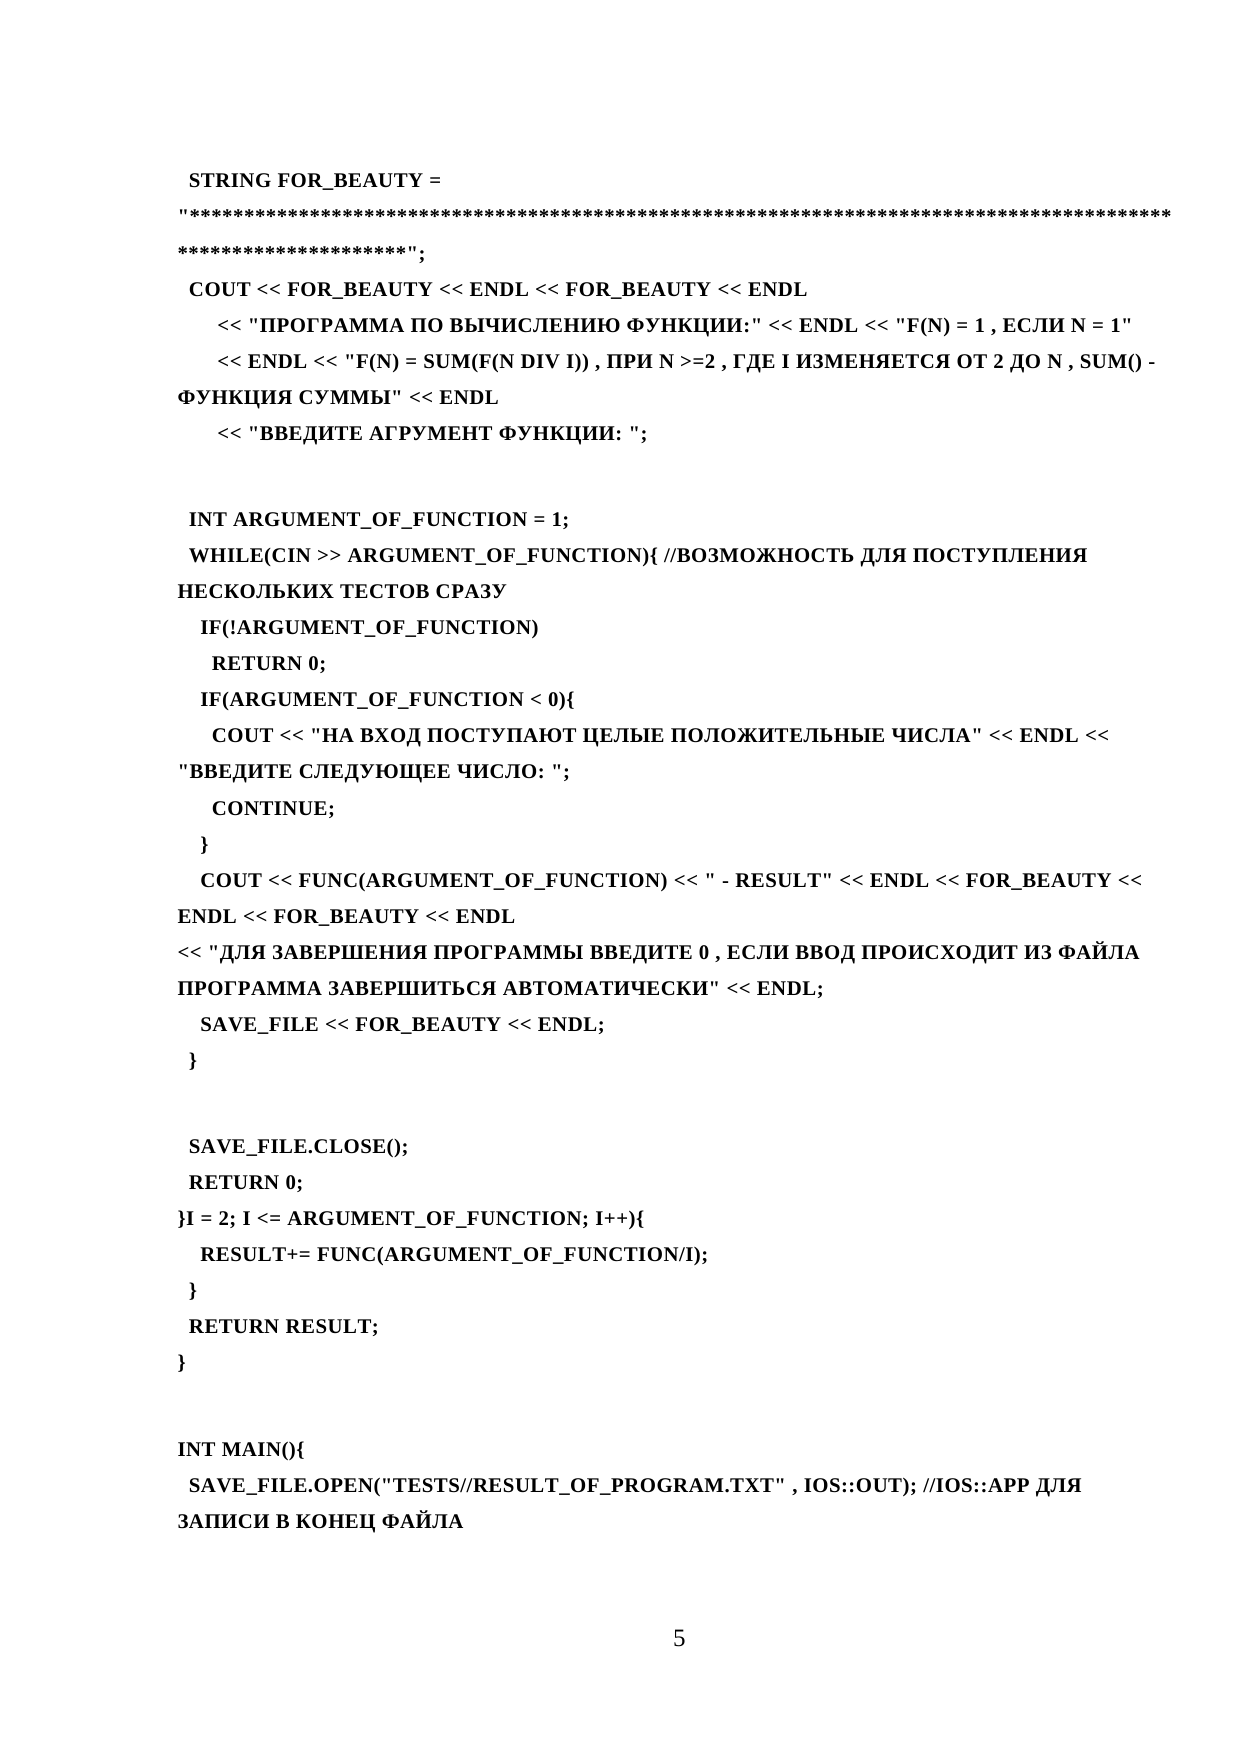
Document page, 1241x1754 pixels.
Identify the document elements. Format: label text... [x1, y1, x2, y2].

text return 0; [177, 1170, 1181, 1194]
text return result; [177, 1314, 1181, 1338]
text << "для завершения программы введите 0 , если ввод происходит из файла программа завершиться автоматически" << endl; [177, 939, 1181, 1000]
text save_file << for_beauty << endl; [177, 1012, 1181, 1036]
text continue; [177, 795, 1181, 819]
text } [177, 1048, 1181, 1072]
text << "программа по вычислению функции:" << endl << "f(n) = 1 , если n = 1" [177, 313, 1181, 337]
text cout << "на вход поступают целые ПОЛОЖИТЕЛЬНЫЕ числа" << endl << "введите следующее число: "; [177, 723, 1181, 783]
text } [177, 1278, 1181, 1302]
text }i = 2; i <= argument_of_function; i++){ [177, 1206, 1181, 1230]
text int main(){ [177, 1437, 1181, 1461]
text if(argument_of_function < 0){ [177, 687, 1181, 711]
text while(cin >> argument_of_function){ //возможность для поступления нескольких тестов сразу [177, 543, 1181, 603]
text } [177, 831, 1181, 856]
text string for_beauty = "***************************************************************************************************************"; [177, 168, 1181, 264]
text save_file.close(); [177, 1134, 1181, 1158]
text return 0; [177, 651, 1181, 675]
text int argument_of_function = 1; [177, 507, 1181, 531]
text cout << func(argument_of_function) << " - result" << endl << for_beauty << endl << for_beauty << endl [177, 867, 1181, 928]
text result+= func(argument_of_function/i); [177, 1242, 1181, 1266]
text save_file.open("Tests//result_of_program.txt" , ios::out); //ios::app для записи в конец файла [177, 1473, 1181, 1533]
text << "введите агрумент функции: "; [177, 421, 1181, 445]
text << endl << "f(n) = sum(f(n div i)) , при n >=2 , где i изменяется от 2 до n , sum() - функция суммы" << endl [177, 349, 1181, 409]
text } [177, 1350, 1181, 1374]
text cout << for_beauty << endl << for_beauty << endl [177, 277, 1181, 301]
text if(!argument_of_function) [177, 615, 1181, 639]
